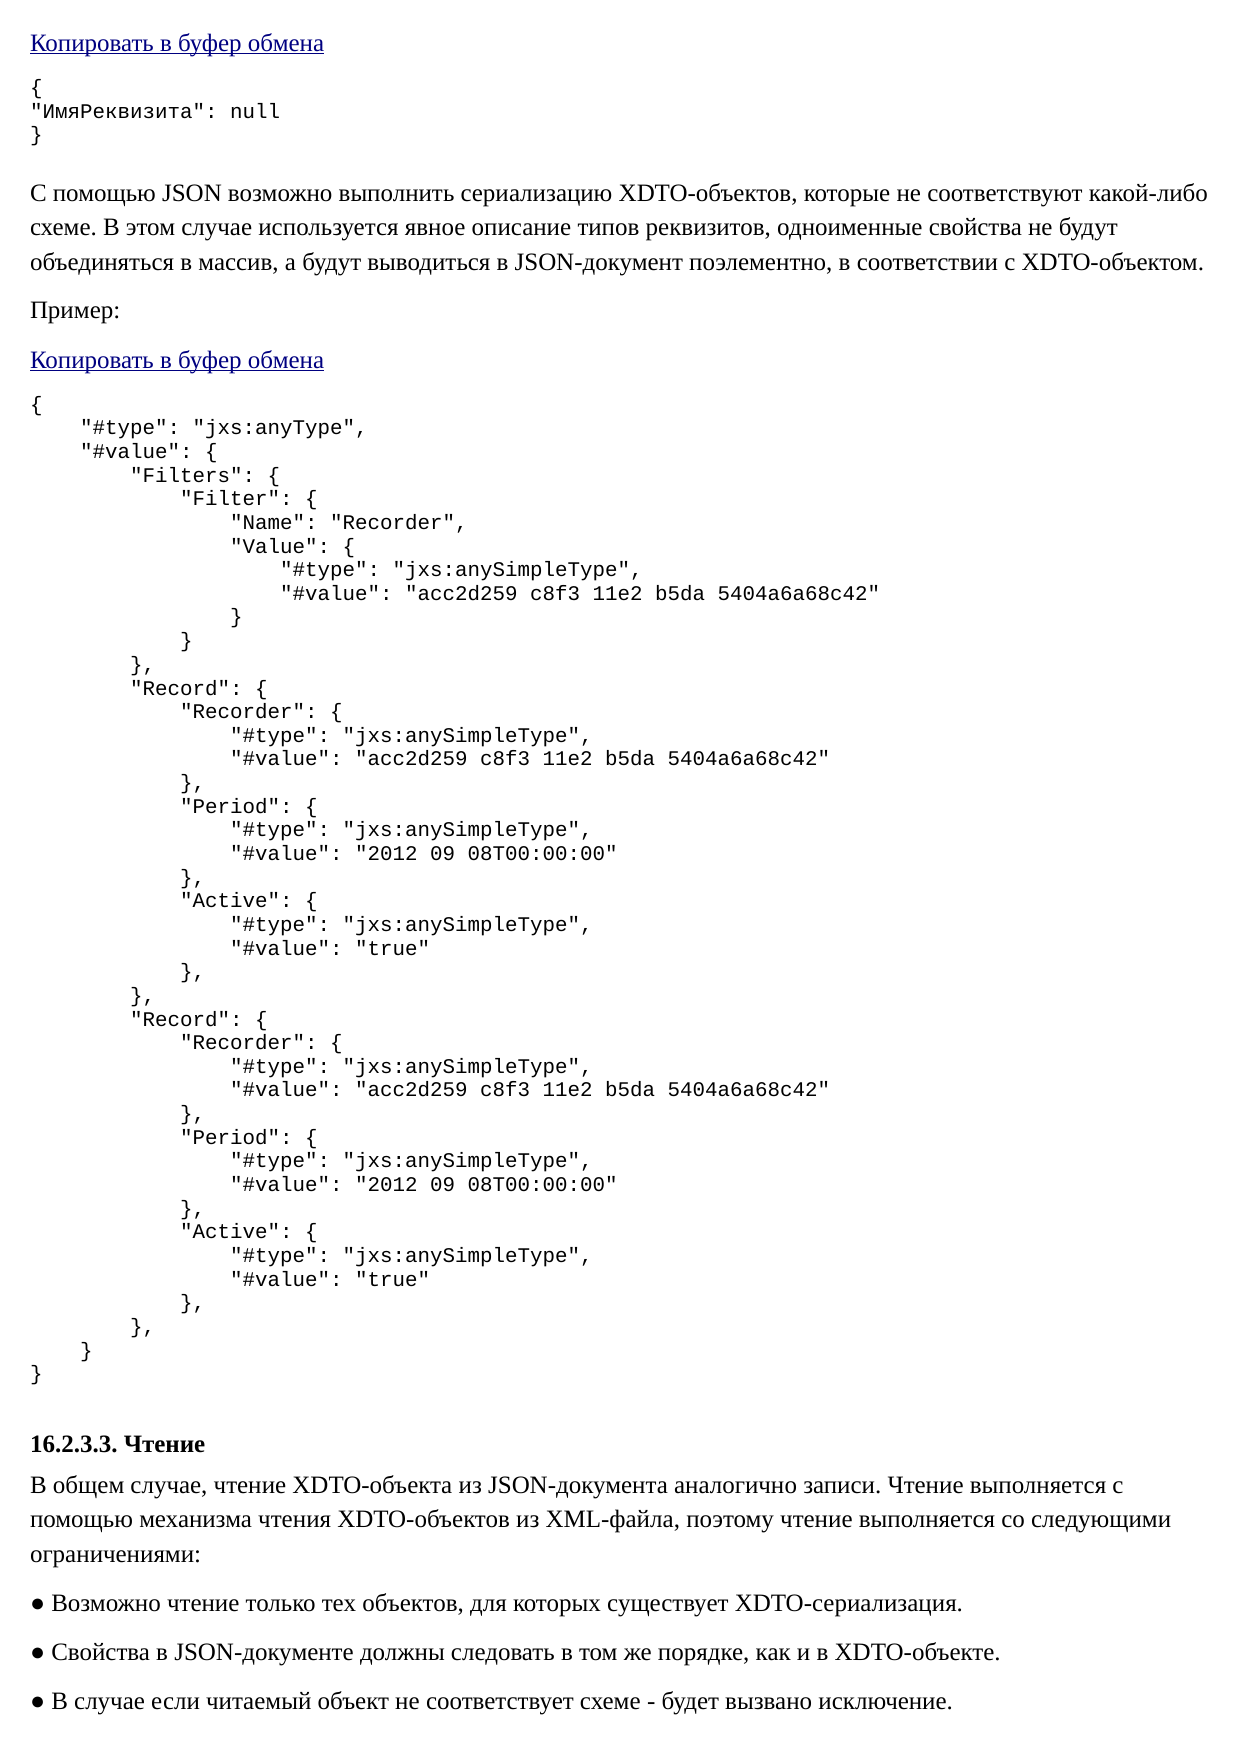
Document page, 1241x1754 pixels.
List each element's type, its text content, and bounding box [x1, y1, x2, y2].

text "#value": "acc2d259 c8f3 11e2 b5da 5404a6a68c42" [30, 583, 1211, 607]
text "Recorder": { [30, 701, 1211, 725]
text { [30, 77, 1211, 101]
text }, [30, 772, 1211, 796]
text "#type": "jxs:anySimpleType", [30, 559, 1211, 583]
text }, [30, 985, 1211, 1008]
text }, [30, 654, 1211, 677]
text }, [30, 1292, 1211, 1316]
text ● В случае если читаемый объект не соответствует схеме ‑ будет вызвано исключение. [30, 1686, 1211, 1715]
text "Value": { [30, 536, 1211, 559]
text "#value": "2012 09 08T00:00:00" [30, 843, 1211, 867]
text { [30, 394, 1211, 417]
text "#type": "jxs:anySimpleType", [30, 914, 1211, 938]
text "Period": { [30, 796, 1211, 819]
text "#type": "jxs:anySimpleType", [30, 725, 1211, 748]
text "#value": "acc2d259 c8f3 11e2 b5da 5404a6a68c42" [30, 748, 1211, 772]
text } [30, 1363, 1211, 1387]
text "#type": "jxs:anySimpleType", [30, 819, 1211, 843]
text "Active": { [30, 1221, 1211, 1245]
text } [30, 1339, 1211, 1363]
text "#type": "jxs:anyType", [30, 417, 1211, 441]
text С помощью JSON возможно выполнить сериализацию XDTO-объектов, которые не соответствуют какой-либо схеме. В этом случае используется явное описание типов реквизитов, одноименные свойства не будут объединяться в массив, а будут выводиться в JSON-документ поэлементно, в соответствии с XDTO-объектом. [30, 178, 1211, 275]
text }, [30, 1316, 1211, 1339]
text "Active": { [30, 890, 1211, 914]
text }, [30, 1198, 1211, 1221]
text }, [30, 961, 1211, 985]
text "Filters": { [30, 465, 1211, 488]
subtitle 16.2.3.3. Чтение [30, 1429, 1211, 1458]
text "Period": { [30, 1127, 1211, 1150]
text Копировать в буфер обмена [30, 345, 1211, 373]
text }, [30, 1103, 1211, 1127]
text "#type": "jxs:anySimpleType", [30, 1056, 1211, 1079]
text "Filter": { [30, 488, 1211, 512]
text "#value": "true" [30, 938, 1211, 961]
text "ИмяРеквизита": null [30, 101, 1211, 124]
text "Name": "Recorder", [30, 512, 1211, 536]
text ● Свойства в JSON-документе должны следовать в том же порядке, как и в XDTO-объекте. [30, 1637, 1211, 1666]
text Копировать в буфер обмена [30, 28, 1211, 57]
text Пример: [30, 296, 1211, 324]
text "#value": "acc2d259 c8f3 11e2 b5da 5404a6a68c42" [30, 1079, 1211, 1103]
text "Recorder": { [30, 1032, 1211, 1056]
text "#type": "jxs:anySimpleType", [30, 1245, 1211, 1269]
text "Record": { [30, 677, 1211, 701]
text }, [30, 867, 1211, 890]
text "#value": "true" [30, 1269, 1211, 1292]
text "Record": { [30, 1008, 1211, 1032]
text } [30, 630, 1211, 654]
text ● Возможно чтение только тех объектов, для которых существует XDTO-сериализация. [30, 1588, 1211, 1617]
text } [30, 607, 1211, 630]
text } [30, 124, 1211, 148]
text "#type": "jxs:anySimpleType", [30, 1150, 1211, 1174]
text "#value": "2012 09 08T00:00:00" [30, 1174, 1211, 1198]
text В общем случае, чтение XDTO-объекта из JSON-документа аналогично записи. Чтение выполняется с помощью механизма чтения XDTO-объектов из XML-файла, поэтому чтение выполняется со следующими ограничениями: [30, 1470, 1211, 1568]
text "#value": { [30, 441, 1211, 465]
